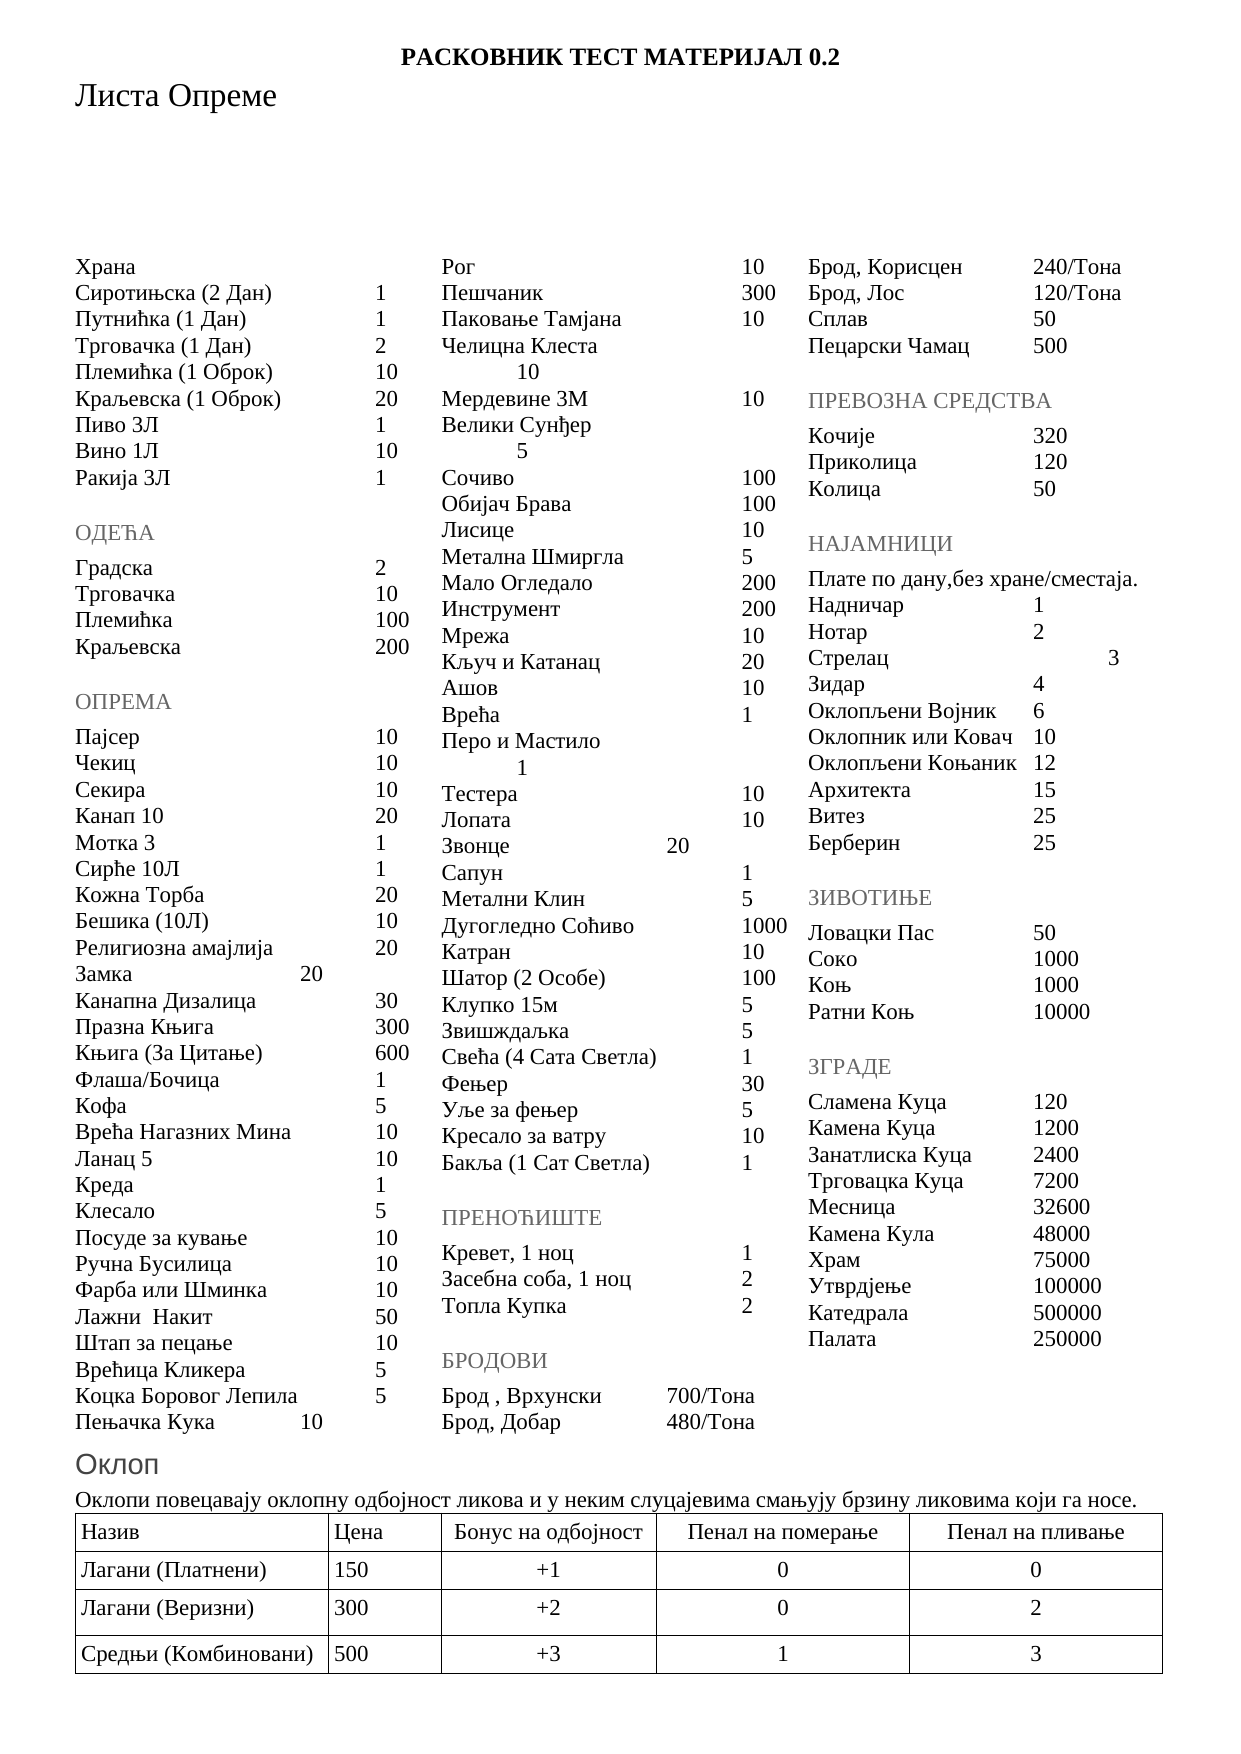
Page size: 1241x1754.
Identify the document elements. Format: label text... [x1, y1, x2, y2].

subtitle ОПРЕМА [75, 688, 432, 715]
text Лопата 10 [441, 806, 799, 833]
text Пиво 3Л 1 [75, 411, 432, 437]
text Фењер 30 [441, 1070, 799, 1096]
text Оклопи повецавају оклопну одбојност ликова и у неким слуцајевима смањују брзину ликовима који га носе. [75, 1486, 1166, 1513]
text Књига (За Цитање) 600 [75, 1039, 432, 1066]
table_cell 150 [329, 1552, 441, 1588]
text Штап за пецање 10 [75, 1329, 432, 1356]
text Велики Сунђер 5 [441, 411, 799, 464]
table_cell +3 [442, 1636, 656, 1672]
text Тестера 10 [441, 780, 799, 806]
text Ручна Бусилица 10 [75, 1250, 432, 1277]
text Коњ 1000 [808, 971, 1166, 998]
table_cell Средњи (Комбиновани) [76, 1636, 328, 1672]
text Перо и Мастило 1 [441, 727, 799, 780]
table_header Бонус на одбојност [442, 1514, 656, 1551]
subtitle НАЈАМНИЦИ [808, 530, 1166, 557]
text Челицна Клеста 10 [441, 332, 799, 384]
text Празна Књига 300 [75, 1013, 432, 1039]
text Паковање Тамјана 10 [441, 306, 799, 332]
text Свећа (4 Сата Светла) 1 [441, 1043, 799, 1070]
text Племићка 100 [75, 607, 432, 633]
text Камена Кула 48000 [808, 1220, 1166, 1246]
text Религиозна амајлија 20 [75, 934, 432, 960]
table_cell +2 [442, 1590, 656, 1634]
text Ратни Коњ 10000 [808, 998, 1166, 1024]
subtitle ЗГРАДЕ [808, 1053, 1166, 1080]
text Мотка 3💥 1 [75, 828, 432, 855]
subtitle БРОДОВИ [441, 1347, 799, 1374]
text Кресало за ватру 10 [441, 1122, 799, 1149]
text Оклопник или Ковач 10 [808, 723, 1166, 749]
text Катран 10 [441, 938, 799, 964]
table_cell 300 [329, 1590, 441, 1634]
subtitle Листа Опреме [75, 75, 1166, 113]
table_cell 0 [657, 1590, 909, 1634]
subtitle Оклоп [75, 1447, 1166, 1480]
text Лажни Накит 50 [75, 1303, 432, 1329]
text Палата 250000 [808, 1325, 1166, 1352]
text Кочије 320 [808, 422, 1166, 448]
text Клупко 15м 5 [441, 991, 799, 1017]
text Ашов 10 [441, 674, 799, 701]
text Утврдјење 100000 [808, 1272, 1166, 1299]
table_cell Лагани (Веризни) [76, 1590, 328, 1634]
text Оклопљени Војник 6 [808, 697, 1166, 723]
table_cell 500 [329, 1636, 441, 1672]
text Секира 10 [75, 776, 432, 802]
text Племићка (1 Оброк) 10 [75, 358, 432, 384]
text Сламена Куца 120 [808, 1088, 1166, 1114]
text Топла Купка 2 [441, 1292, 799, 1318]
text Замка 20 [75, 960, 432, 987]
text Уље за фењер 5 [441, 1096, 799, 1122]
text Градска 2 [75, 554, 432, 580]
table_cell 1 [657, 1636, 909, 1672]
text Посуде за кување 10 [75, 1224, 432, 1250]
text Лисице 10 [441, 516, 799, 543]
text Коцка Боровог Лепила 5 [75, 1382, 432, 1408]
table_header Назив [76, 1514, 328, 1551]
text Путнићка (1 Дан) 1 [75, 306, 432, 332]
text Витез 25 [808, 802, 1166, 828]
text Трговачка (1 Дан) 2 [75, 332, 432, 358]
text Дугогледно Соћиво 1000 [441, 912, 799, 938]
text Сапун 1 [441, 859, 799, 885]
text Чекиц 10 [75, 749, 432, 776]
text Колица 50 [808, 475, 1166, 501]
text Берберин 25 [808, 828, 1166, 855]
table_cell Лагани (Платнени) [76, 1552, 328, 1588]
text Сочиво 100 [441, 464, 799, 490]
text Клесало 5 [75, 1197, 432, 1224]
text Шатор (2 Особе) 100 [441, 964, 799, 991]
text Оклопљени Коњаник 12 [808, 749, 1166, 776]
text Звишждаљка 5 [441, 1017, 799, 1043]
text Засебна соба, 1 ноц 2 [441, 1265, 799, 1292]
text Храна [75, 253, 432, 279]
text Инструмент 200 [441, 595, 799, 622]
text Пајсер 10 [75, 723, 432, 749]
text Архитекта 15 [808, 776, 1166, 802]
subtitle ОДЕЋА [75, 519, 432, 546]
table_header Пенал на пливање [910, 1514, 1162, 1551]
text Месница 32600 [808, 1193, 1166, 1220]
text Пењачка Кука 10 [75, 1408, 432, 1435]
text Плате по дану,без хране/сместаја. [808, 565, 1166, 591]
text Мердевине 3М 10 [441, 384, 799, 411]
text Брод, Добар 480/Тона [441, 1408, 799, 1435]
text Канап 10💥 20 [75, 802, 432, 828]
text Вино 1Л 10 [75, 437, 432, 464]
text Занатлиска Куца 2400 [808, 1141, 1166, 1167]
text Приколица 120 [808, 448, 1166, 475]
text Флаша/Бочица 1 [75, 1066, 432, 1092]
text Метални Клин 5 [441, 885, 799, 912]
text Сиротињска (2 Дан) 1 [75, 279, 432, 306]
text Нотар 2 [808, 618, 1166, 644]
text Врећа 1 [441, 701, 799, 727]
text Брод, Лос 120/Тона [808, 279, 1166, 306]
text Краљевска 200 [75, 633, 432, 659]
text Обијач Брава 100 [441, 490, 799, 516]
text Надничар 1 [808, 591, 1166, 618]
text Храм 75000 [808, 1246, 1166, 1272]
text Брод, Корисцен 240/Тона [808, 253, 1166, 279]
table_cell 3 [910, 1636, 1162, 1672]
table_header Цена [329, 1514, 441, 1551]
text Пешчаник 300 [441, 279, 799, 306]
subtitle ПРЕНОЋИШТЕ [441, 1204, 799, 1231]
text Бакља (1 Сат Светла) 1 [441, 1149, 799, 1175]
text Стрелац 3 [808, 644, 1166, 670]
text Сирће 10Л 1 [75, 855, 432, 881]
text Ловацки Пас 50 [808, 919, 1166, 945]
table_cell 0 [657, 1552, 909, 1588]
text Кључ и Катанац 20 [441, 648, 799, 674]
text Катедрала 500000 [808, 1299, 1166, 1325]
text Соко 1000 [808, 945, 1166, 971]
text Кожна Торба 20 [75, 881, 432, 908]
text Сплав 50 [808, 306, 1166, 332]
text Врећа Нагазних Мина 10 [75, 1118, 432, 1145]
text Краљевска (1 Оброк) 20 [75, 384, 432, 411]
text Мало Огледало 200 [441, 569, 799, 595]
text Звонце 20 [441, 833, 799, 859]
text Креда 1 [75, 1171, 432, 1197]
text Фарба или Шминка 10 [75, 1277, 432, 1303]
text Метална Шмиргла 5 [441, 543, 799, 569]
text Трговацка Куца 7200 [808, 1167, 1166, 1193]
table_cell +1 [442, 1552, 656, 1588]
text Врећица Кликера 5 [75, 1356, 432, 1382]
table_cell 2 [910, 1590, 1162, 1634]
table_header Пенал на померање [657, 1514, 909, 1551]
text Трговачка 10 [75, 580, 432, 607]
text Ланац 5💥 10 [75, 1145, 432, 1171]
table_cell 0 [910, 1552, 1162, 1588]
text Бешика (10Л) 10 [75, 908, 432, 934]
text Кревет, 1 ноц 1 [441, 1239, 799, 1265]
text Пецарски Чамац 500 [808, 332, 1166, 358]
text Кофа 5 [75, 1092, 432, 1118]
text Ракија 3Л 1 [75, 464, 432, 490]
text Зидар 4 [808, 670, 1166, 697]
text Брод , Врхунски 700/Тона [441, 1382, 799, 1408]
text Рог 10 [441, 253, 799, 279]
text Камена Куца 1200 [808, 1114, 1166, 1141]
subtitle ПРЕВОЗНА СРЕДСТВА [808, 387, 1166, 414]
text Канапна Дизалица 30 [75, 987, 432, 1013]
subtitle ЗИВОТИЊЕ [808, 884, 1166, 910]
text Мрежа 10 [441, 622, 799, 648]
